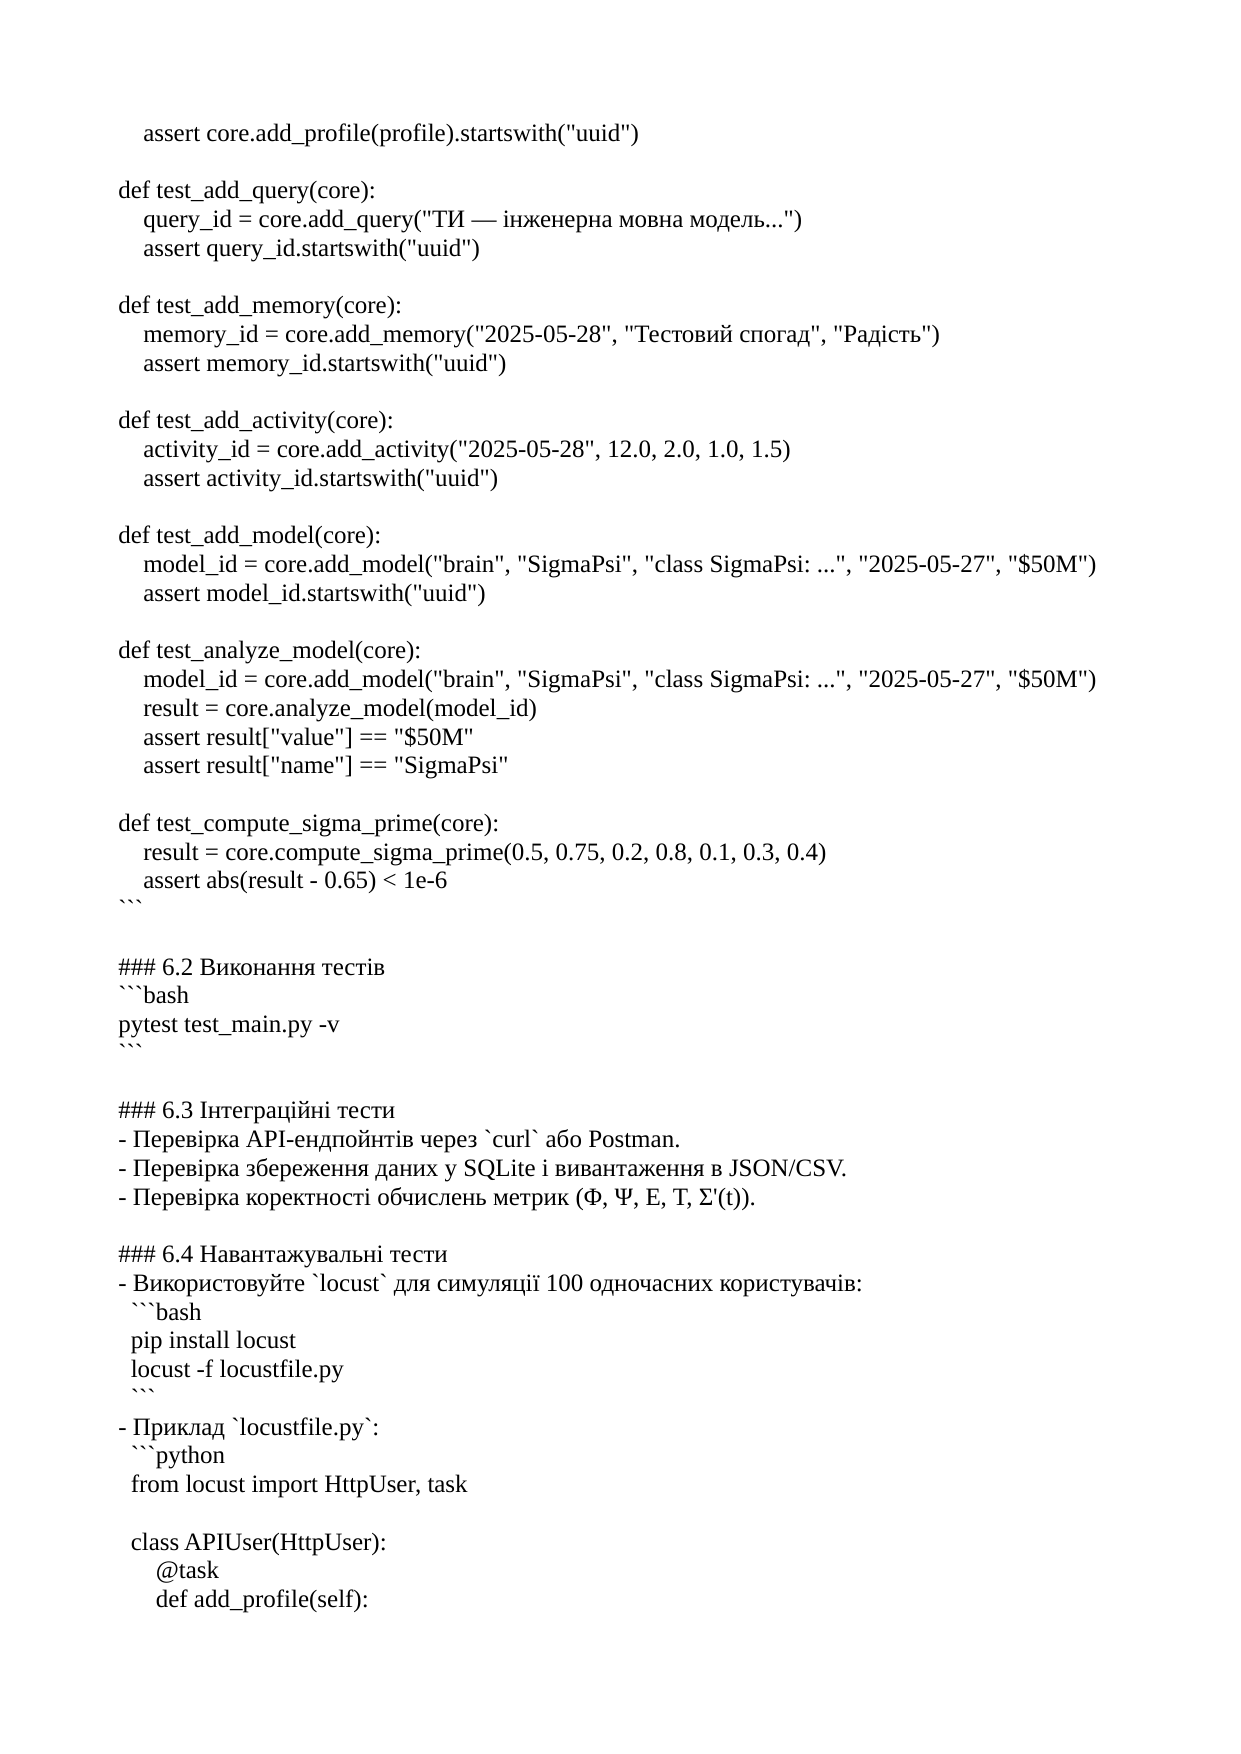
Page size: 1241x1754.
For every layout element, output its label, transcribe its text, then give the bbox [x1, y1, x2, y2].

text locust -f locustfile.py [118, 1354, 1122, 1383]
text - Перевірка коректності обчислень метрик (Φ, Ψ, Ε, Τ, Σ'(t)). [118, 1182, 1122, 1211]
text def test_analyze_model(core): [118, 636, 1122, 664]
text - Перевірка збереження даних у SQLite і вивантаження в JSON/CSV. [118, 1153, 1122, 1182]
text result = core.compute_sigma_prime(0.5, 0.75, 0.2, 0.8, 0.1, 0.3, 0.4) [118, 837, 1122, 866]
text assert result["value"] == "$50M" [118, 722, 1122, 751]
text assert query_id.startswith("uuid") [118, 233, 1122, 262]
text def test_add_memory(core): [118, 291, 1122, 319]
text model_id = core.add_model("brain", "SigmaPsi", "class SigmaPsi: ...", "2025-05-27", "$50M") [118, 549, 1122, 578]
text assert abs(result - 0.65) < 1e-6 [118, 866, 1122, 894]
text pip install locust [118, 1326, 1122, 1354]
text pytest test_main.py -v [118, 1009, 1122, 1038]
text - Використовуйте `locust` для симуляції 100 одночасних користувачів: [118, 1268, 1122, 1297]
text ``` [118, 1383, 1122, 1412]
text assert core.add_profile(profile).startswith("uuid") [118, 118, 1122, 147]
text ``` [118, 1038, 1122, 1067]
text activity_id = core.add_activity("2025-05-28", 12.0, 2.0, 1.0, 1.5) [118, 434, 1122, 463]
text @task [118, 1556, 1122, 1584]
text assert memory_id.startswith("uuid") [118, 348, 1122, 377]
text assert result["name"] == "SigmaPsi" [118, 751, 1122, 779]
text ```bash [118, 1297, 1122, 1326]
text def test_add_model(core): [118, 521, 1122, 549]
text def test_add_query(core): [118, 176, 1122, 204]
text memory_id = core.add_memory("2025-05-28", "Тестовий спогад", "Радість") [118, 319, 1122, 348]
text model_id = core.add_model("brain", "SigmaPsi", "class SigmaPsi: ...", "2025-05-27", "$50M") [118, 664, 1122, 693]
text def add_profile(self): [118, 1584, 1122, 1613]
text class APIUser(HttpUser): [118, 1527, 1122, 1556]
text def test_add_activity(core): [118, 406, 1122, 434]
text query_id = core.add_query("ТИ — інженерна мовна модель...") [118, 204, 1122, 233]
text ```python [118, 1441, 1122, 1469]
text assert model_id.startswith("uuid") [118, 578, 1122, 607]
text ``` [118, 894, 1122, 923]
text def test_compute_sigma_prime(core): [118, 808, 1122, 837]
text ### 6.3 Інтеграційні тести [118, 1096, 1122, 1124]
text - Приклад `locustfile.py`: [118, 1412, 1122, 1441]
text result = core.analyze_model(model_id) [118, 693, 1122, 722]
text - Перевірка API-ендпойнтів через `curl` або Postman. [118, 1124, 1122, 1153]
text ```bash [118, 981, 1122, 1009]
text assert activity_id.startswith("uuid") [118, 463, 1122, 492]
text ### 6.2 Виконання тестів [118, 952, 1122, 981]
text from locust import HttpUser, task [118, 1469, 1122, 1498]
text ### 6.4 Навантажувальні тести [118, 1239, 1122, 1268]
